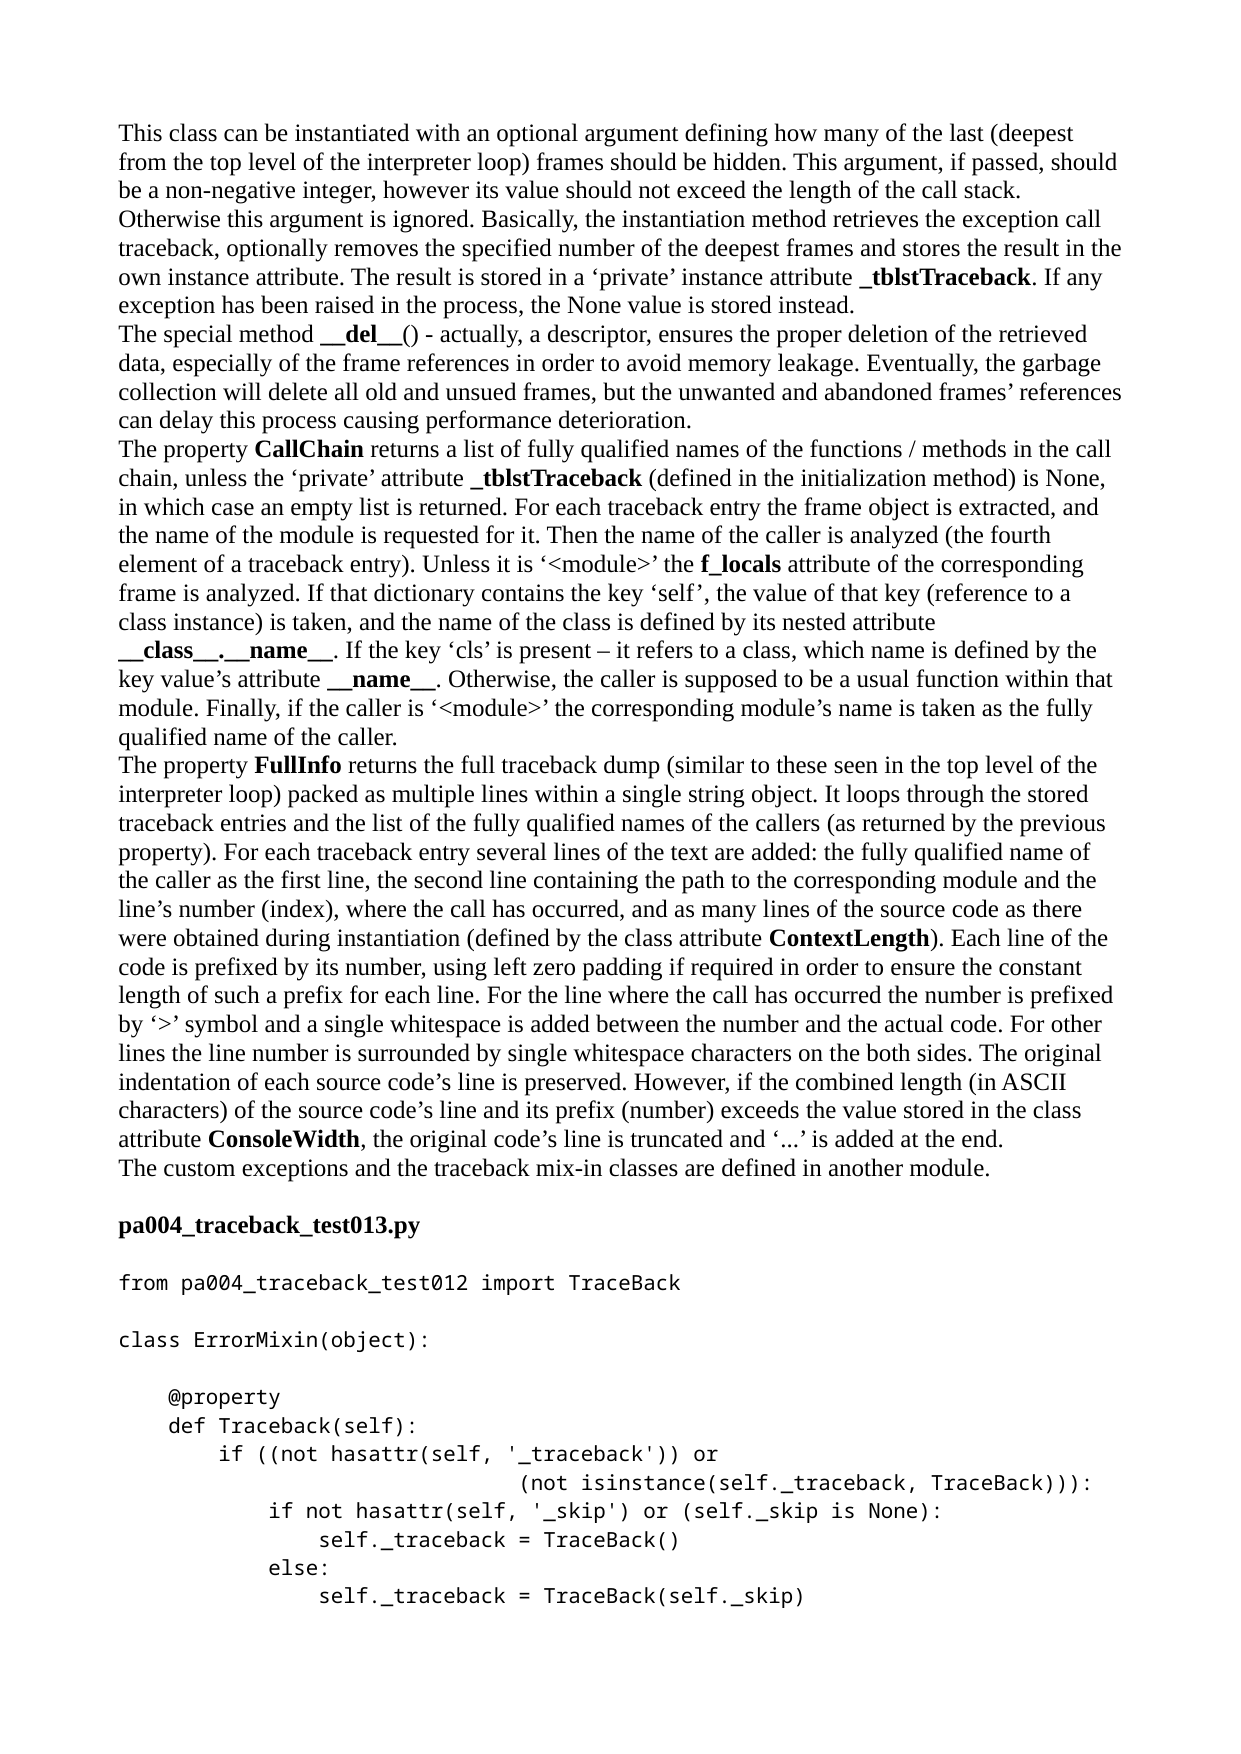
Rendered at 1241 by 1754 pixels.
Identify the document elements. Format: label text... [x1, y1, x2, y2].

text The custom exceptions and the traceback mix-in classes are defined in another module. [118, 1153, 1122, 1182]
text self._traceback = TraceBack() [118, 1525, 1122, 1553]
text (not isinstance(self._traceback, TraceBack))): [118, 1468, 1122, 1496]
text def Traceback(self): [118, 1411, 1122, 1439]
text if not hasattr(self, '_skip') or (self._skip is None): [118, 1496, 1122, 1525]
text else: [118, 1553, 1122, 1582]
text class ErrorMixin(object): [118, 1325, 1122, 1354]
text The property FullInfo returns the full traceback dump (similar to these seen in the top level of the interpreter loop) packed as multiple lines within a single string object. It loops through the stored traceback entries and the list of the fully qualified names of the callers (as returned by the previous property). For each traceback entry several lines of the text are added: the fully qualified name of the caller as the first line, the second line containing the path to the corresponding module and the line’s number (index), where the call has occurred, and as many lines of the source code as there were obtained during instantiation (defined by the class attribute ContextLength). Each line of the code is prefixed by its number, using left zero padding if required in order to ensure the constant length of such a prefix for each line. For the line where the call has occurred the number is prefixed by ‘>’ symbol and a single whitespace is added between the number and the actual code. For other lines the line number is surrounded by single whitespace characters on the both sides. The original indentation of each source code’s line is preserved. However, if the combined length (in ASCII characters) of the source code’s line and its prefix (number) exceeds the value stored in the class attribute ConsoleWidth, the original code’s line is truncated and ‘...’ is added at the end. [118, 751, 1122, 1153]
text This class can be instantiated with an optional argument defining how many of the last (deepest from the top level of the interpreter loop) frames should be hidden. This argument, if passed, should be a non-negative integer, however its value should not exceed the length of the call stack. Otherwise this argument is ignored. Basically, the instantiation method retrieves the exception call traceback, optionally removes the specified number of the deepest frames and stores the result in the own instance attribute. The result is stored in a ‘private’ instance attribute _tblstTraceback. If any exception has been raised in the process, the None value is stored instead. [118, 118, 1122, 319]
text from pa004_traceback_test012 import TraceBack [118, 1268, 1122, 1297]
text pa004_traceback_test013.py [118, 1211, 1122, 1239]
text self._traceback = TraceBack(self._skip) [118, 1582, 1122, 1610]
text The special method __del__() - actually, a descriptor, ensures the proper deletion of the retrieved data, especially of the frame references in order to avoid memory leakage. Eventually, the garbage collection will delete all old and unsued frames, but the unwanted and abandoned frames’ references can delay this process causing performance deterioration. [118, 319, 1122, 434]
text @property [118, 1382, 1122, 1411]
text if ((not hasattr(self, '_traceback')) or [118, 1439, 1122, 1468]
text The property CallChain returns a list of fully qualified names of the functions / methods in the call chain, unless the ‘private’ attribute _tblstTraceback (defined in the initialization method) is None, in which case an empty list is returned. For each traceback entry the frame object is extracted, and the name of the module is requested for it. Then the name of the caller is analyzed (the fourth element of a traceback entry). Unless it is ‘<module>’ the f_locals attribute of the corresponding frame is analyzed. If that dictionary contains the key ‘self’, the value of that key (reference to a class instance) is taken, and the name of the class is defined by its nested attribute __class__.__name__. If the key ‘cls’ is present – it refers to a class, which name is defined by the key value’s attribute __name__. Otherwise, the caller is supposed to be a usual function within that module. Finally, if the caller is ‘<module>’ the corresponding module’s name is taken as the fully qualified name of the caller. [118, 434, 1122, 751]
